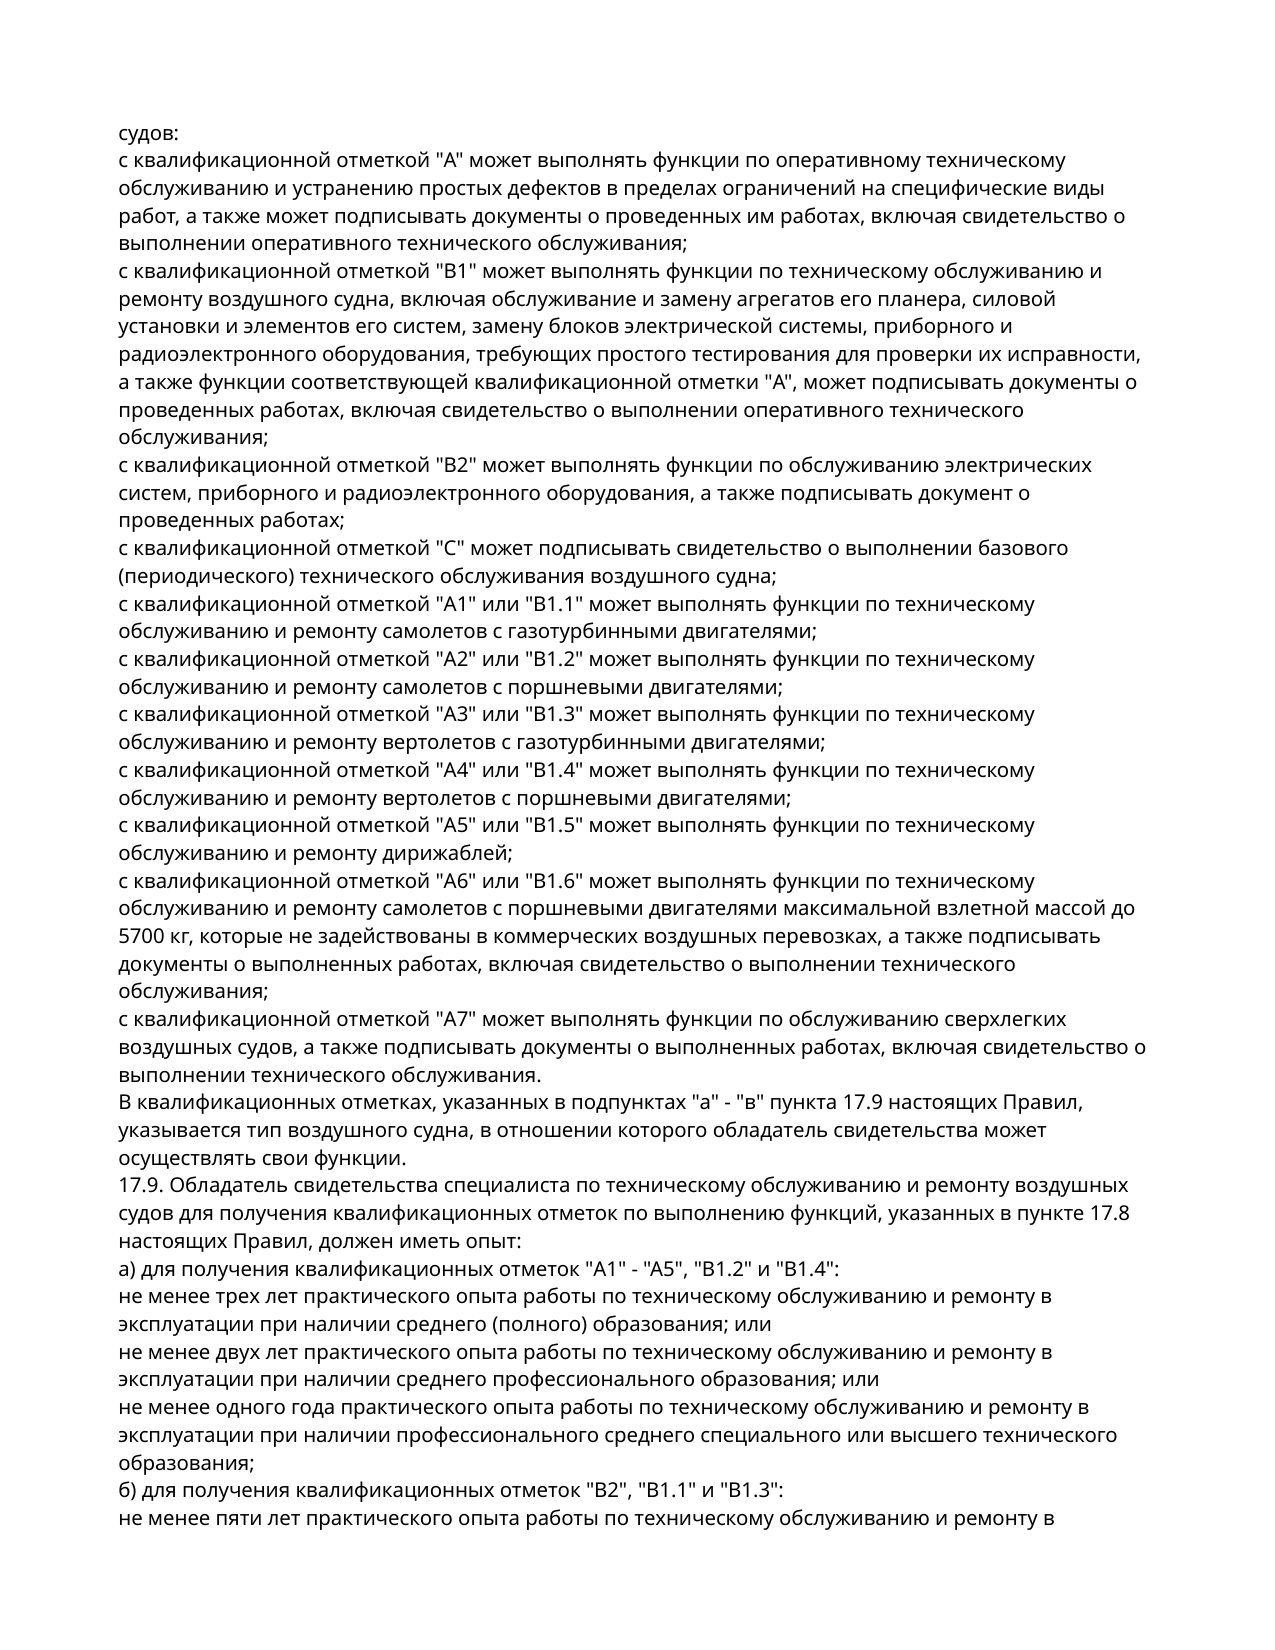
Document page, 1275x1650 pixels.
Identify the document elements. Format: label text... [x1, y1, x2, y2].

text судов: с квалификационной отметкой "A" может выполнять функции по оперативному техническому обслуживанию и устранению простых дефектов в пределах ограничений на специфические виды работ, а также может подписывать документы о проведенных им работах, включая свидетельство о выполнении оперативного технического обслуживания; с квалификационной отметкой "B1" может выполнять функции по техническому обслуживанию и ремонту воздушного судна, включая обслуживание и замену агрегатов его планера, силовой установки и элементов его систем, замену блоков электрической системы, приборного и радиоэлектронного оборудования, требующих простого тестирования для проверки их исправности, а также функции соответствующей квалификационной отметки "A", может подписывать документы о проведенных работах, включая свидетельство о выполнении оперативного технического обслуживания; с квалификационной отметкой "B2" может выполнять функции по обслуживанию электрических систем, приборного и радиоэлектронного оборудования, а также подписывать документ о проведенных работах; с квалификационной отметкой "C" может подписывать свидетельство о выполнении базового (периодического) технического обслуживания воздушного судна; с квалификационной отметкой "A1" или "B1.1" может выполнять функции по техническому обслуживанию и ремонту самолетов с газотурбинными двигателями; с квалификационной отметкой "A2" или "B1.2" может выполнять функции по техническому обслуживанию и ремонту самолетов с поршневыми двигателями; с квалификационной отметкой "A3" или "B1.3" может выполнять функции по техническому обслуживанию и ремонту вертолетов с газотурбинными двигателями; с квалификационной отметкой "A4" или "B1.4" может выполнять функции по техническому обслуживанию и ремонту вертолетов с поршневыми двигателями; с квалификационной отметкой "A5" или "B1.5" может выполнять функции по техническому обслуживанию и ремонту дирижаблей; с квалификационной отметкой "A6" или "B1.6" может выполнять функции по техническому обслуживанию и ремонту самолетов с поршневыми двигателями максимальной взлетной массой до 5700 кг, которые не задействованы в коммерческих воздушных перевозках, а также подписывать документы о выполненных работах, включая свидетельство о выполнении технического обслуживания; с квалификационной отметкой "A7" может выполнять функции по обслуживанию сверхлегких воздушных судов, а также подписывать документы о выполненных работах, включая свидетельство о выполнении технического обслуживания. В квалификационных отметках, указанных в подпунктах "а" - "в" пункта 17.9 настоящих Правил, указывается тип воздушного судна, в отношении которого обладатель свидетельства может осуществлять свои функции. 17.9. Обладатель свидетельства специалиста по техническому обслуживанию и ремонту воздушных судов для получения квалификационных отметок по выполнению функций, указанных в пункте 17.8 настоящих Правил, должен иметь опыт: а) для получения квалификационных отметок "A1" - "A5", "B1.2" и "B1.4": не менее трех лет практического опыта работы по техническому обслуживанию и ремонту в эксплуатации при наличии среднего (полного) образования; или не менее двух лет практического опыта работы по техническому обслуживанию и ремонту в эксплуатации при наличии среднего профессионального образования; или не менее одного года практического опыта работы по техническому обслуживанию и ремонту в эксплуатации при наличии профессионального среднего специального или высшего технического образования; б) для получения квалификационных отметок "B2", "B1.1" и "B1.3": не менее пяти лет практического опыта работы по техническому обслуживанию и ремонту в [118, 118, 1157, 1531]
